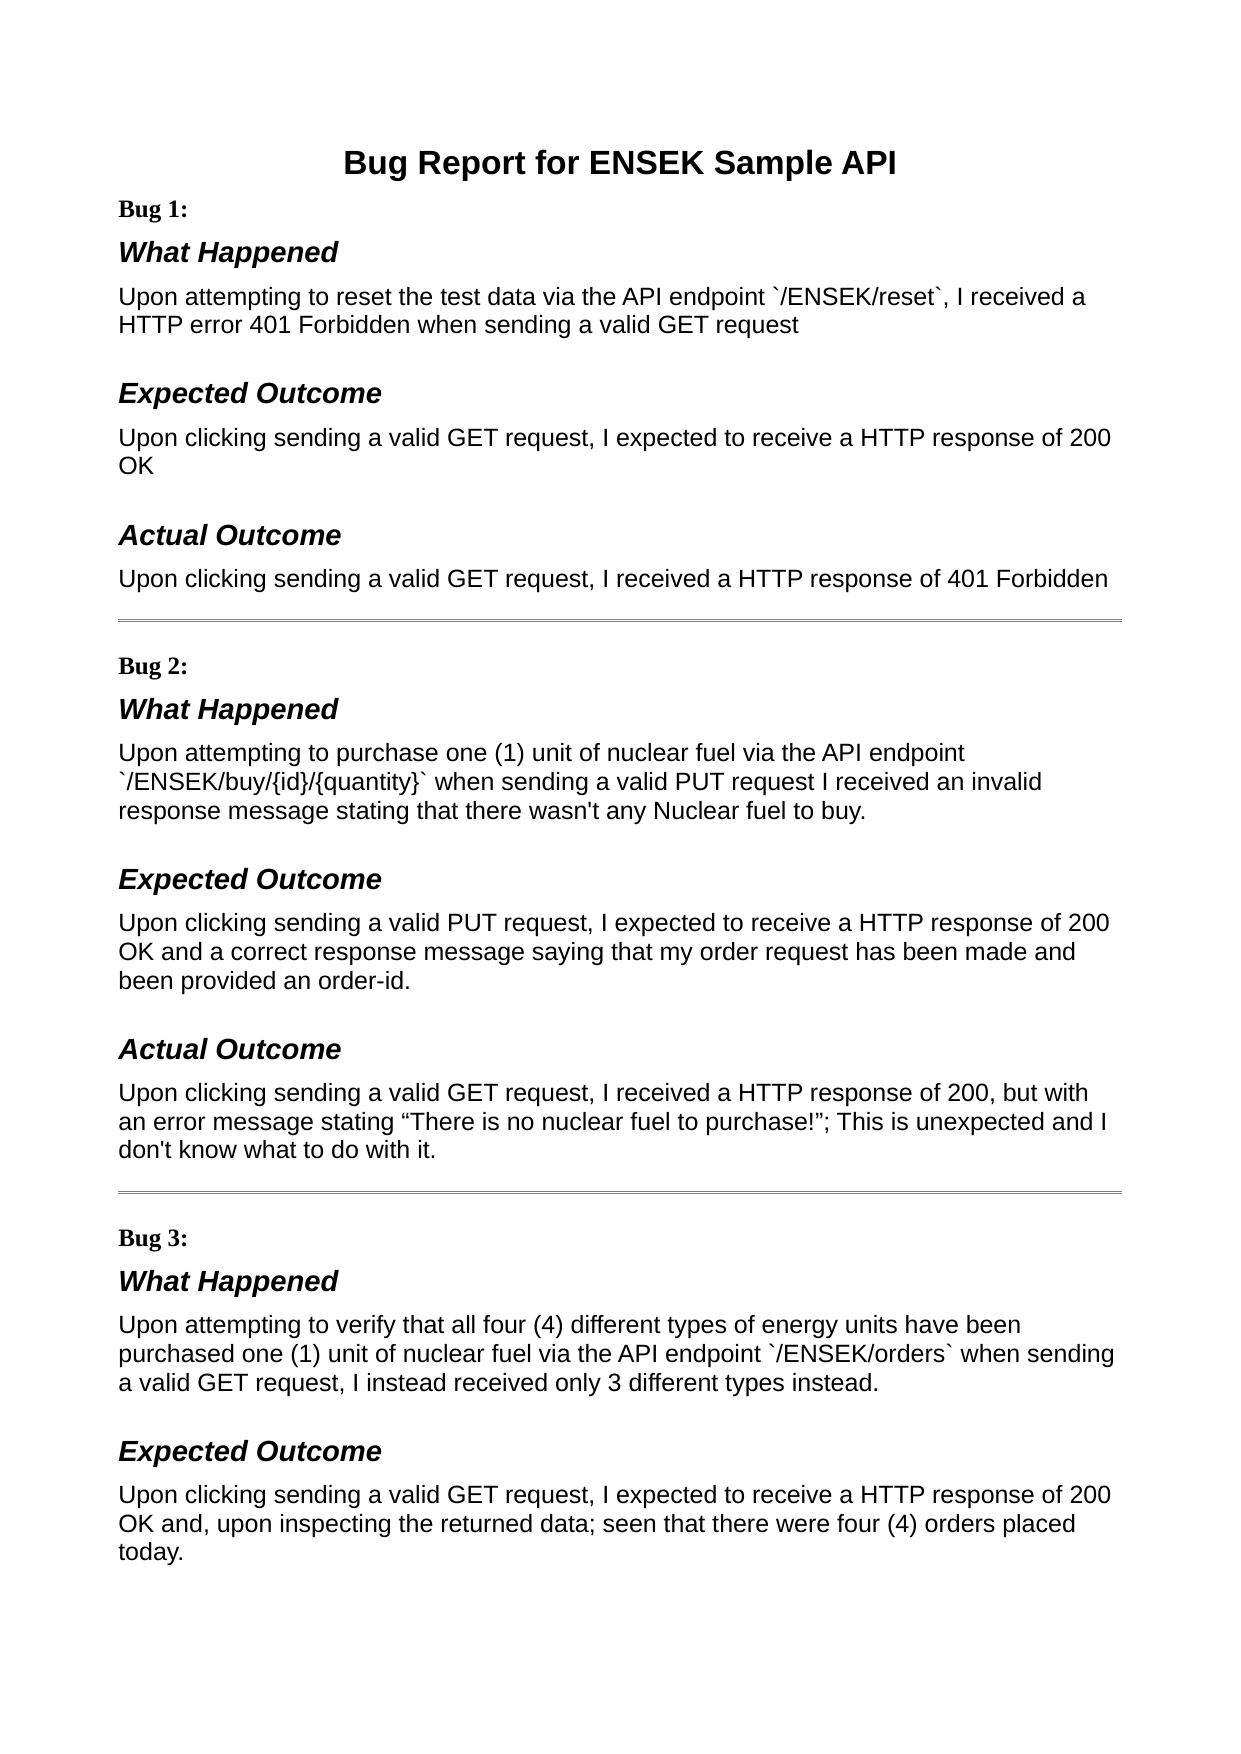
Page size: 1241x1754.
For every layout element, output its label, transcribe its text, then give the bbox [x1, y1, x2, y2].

subtitle Actual Outcome [118, 1032, 1122, 1065]
text What Happened [118, 1264, 1122, 1298]
text Upon clicking sending a valid GET request, I received a HTTP response of 401 Forbidden [118, 564, 1122, 592]
subtitle Expected Outcome [118, 377, 1122, 410]
text Bug 1: [118, 194, 1122, 223]
text Bug 2: [118, 651, 1122, 680]
text Upon clicking sending a valid GET request, I expected to receive a HTTP response of 200 OK [118, 423, 1122, 480]
text What Happened [118, 236, 1122, 269]
text Upon clicking sending a valid GET request, I expected to receive a HTTP response of 200 OK and, upon inspecting the returned data; seen that there were four (4) orders placed today. [118, 1480, 1122, 1566]
text Upon attempting to verify that all four (4) different types of energy units have been purchased one (1) unit of nuclear fuel via the API endpoint `/ENSEK/orders` when sending a valid GET request, I instead received only 3 different types instead. [118, 1310, 1122, 1396]
text Upon clicking sending a valid GET request, I received a HTTP response of 200, but with an error message stating “There is no nuclear fuel to purchase!”; This is unexpected and I don't know what to do with it. [118, 1078, 1122, 1164]
text Upon clicking sending a valid PUT request, I expected to receive a HTTP response of 200 OK and a correct response message saying that my order request has been made and been provided an order-id. [118, 908, 1122, 994]
text Upon attempting to reset the test data via the API endpoint `/ENSEK/reset`, I received a HTTP error 401 Forbidden when sending a valid GET request [118, 282, 1122, 339]
subtitle Bug Report for ENSEK Sample API [118, 143, 1122, 182]
text Bug 3: [118, 1223, 1122, 1252]
subtitle Expected Outcome [118, 862, 1122, 896]
subtitle Actual Outcome [118, 518, 1122, 551]
text Upon attempting to purchase one (1) unit of nuclear fuel via the API endpoint `/ENSEK/buy/{id}/{quantity}` when sending a valid PUT request I received an invalid response message stating that there wasn't any Nuclear fuel to buy. [118, 738, 1122, 824]
subtitle Expected Outcome [118, 1434, 1122, 1467]
text What Happened [118, 692, 1122, 726]
